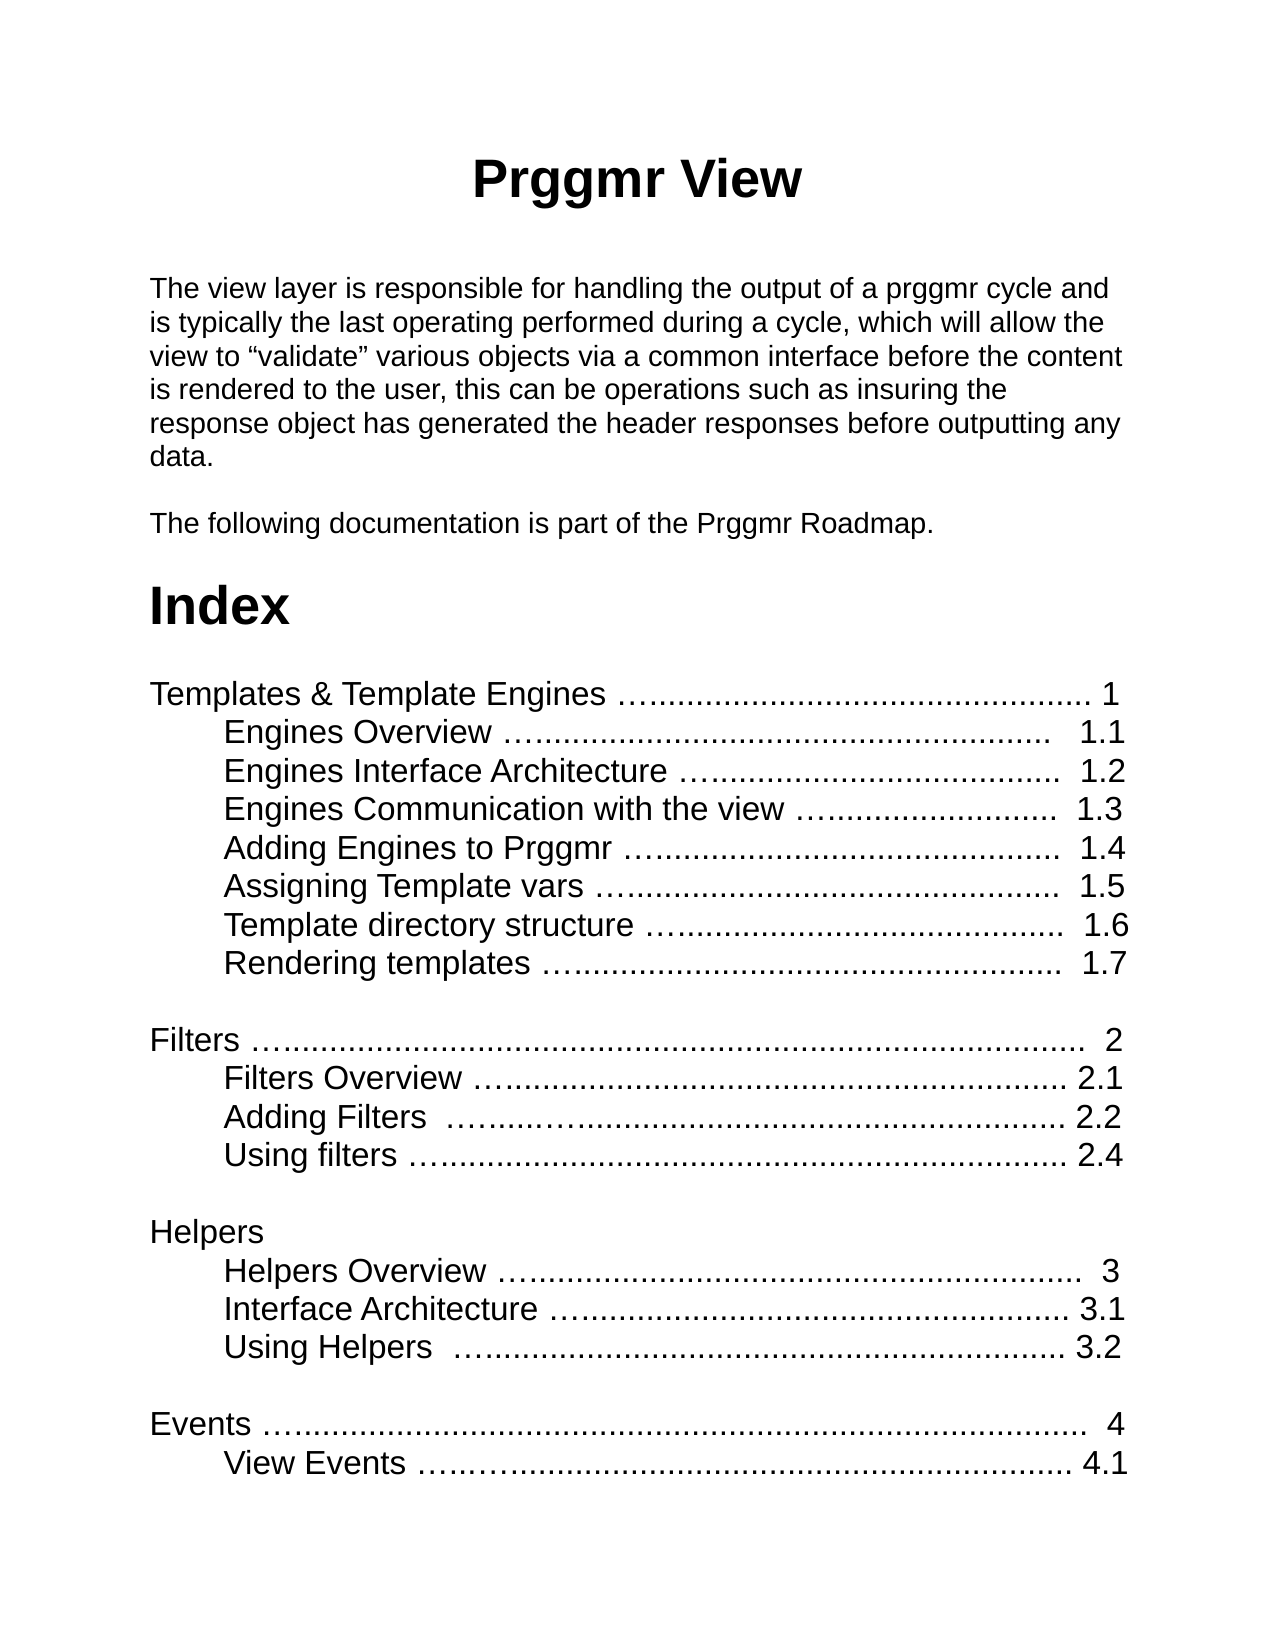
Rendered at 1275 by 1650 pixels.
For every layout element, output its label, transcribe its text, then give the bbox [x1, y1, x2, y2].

text Assigning Template vars …............................................... 1.5 [149, 866, 1132, 905]
text Engines Communication with the view …......................... 1.3 [149, 789, 1132, 828]
text Using filters ….................................................................... 2.4 [149, 1135, 1132, 1174]
text Events …...................................................................................... 4 [149, 1404, 1132, 1443]
text Using Helpers …............................................................... 3.2 [149, 1327, 1132, 1366]
text Template directory structure ….......................................... 1.6 [149, 905, 1132, 943]
text Engines Interface Architecture …...................................... 1.2 [149, 751, 1132, 789]
text Adding Filters .…......…..................................................... 2.2 [149, 1097, 1132, 1135]
text View Events …...…............................................................. 4.1 [149, 1443, 1132, 1481]
text Rendering templates …..................................................... 1.7 [149, 943, 1132, 982]
text Helpers Overview …............................................................ 3 [149, 1251, 1132, 1289]
text Interface Architecture …..................................................... 3.1 [149, 1289, 1132, 1327]
text Adding Engines to Prggmr …............................................ 1.4 [149, 828, 1132, 866]
text Filters Overview …............................................................. 2.1 [149, 1058, 1132, 1097]
text The view layer is responsible for handling the output of a prggmr cycle and is typically the last operating performed during a cycle, which will allow the view to “validate” various objects via a common interface before the content is rendered to the user, this can be operations such as insuring the response object has generated the header responses before outputting any data. [149, 271, 1132, 473]
text Helpers [149, 1212, 1132, 1251]
text The following documentation is part of the Prggmr Roadmap. [149, 506, 1132, 540]
text Filters …....................................................................................... 2 [149, 1020, 1132, 1058]
text Engines Overview …........................................................ 1.1 [149, 712, 1132, 751]
text Index [149, 573, 1132, 636]
text Prggmr View [118, 147, 1157, 209]
text Templates & Template Engines …................................................ 1 [149, 674, 1132, 712]
